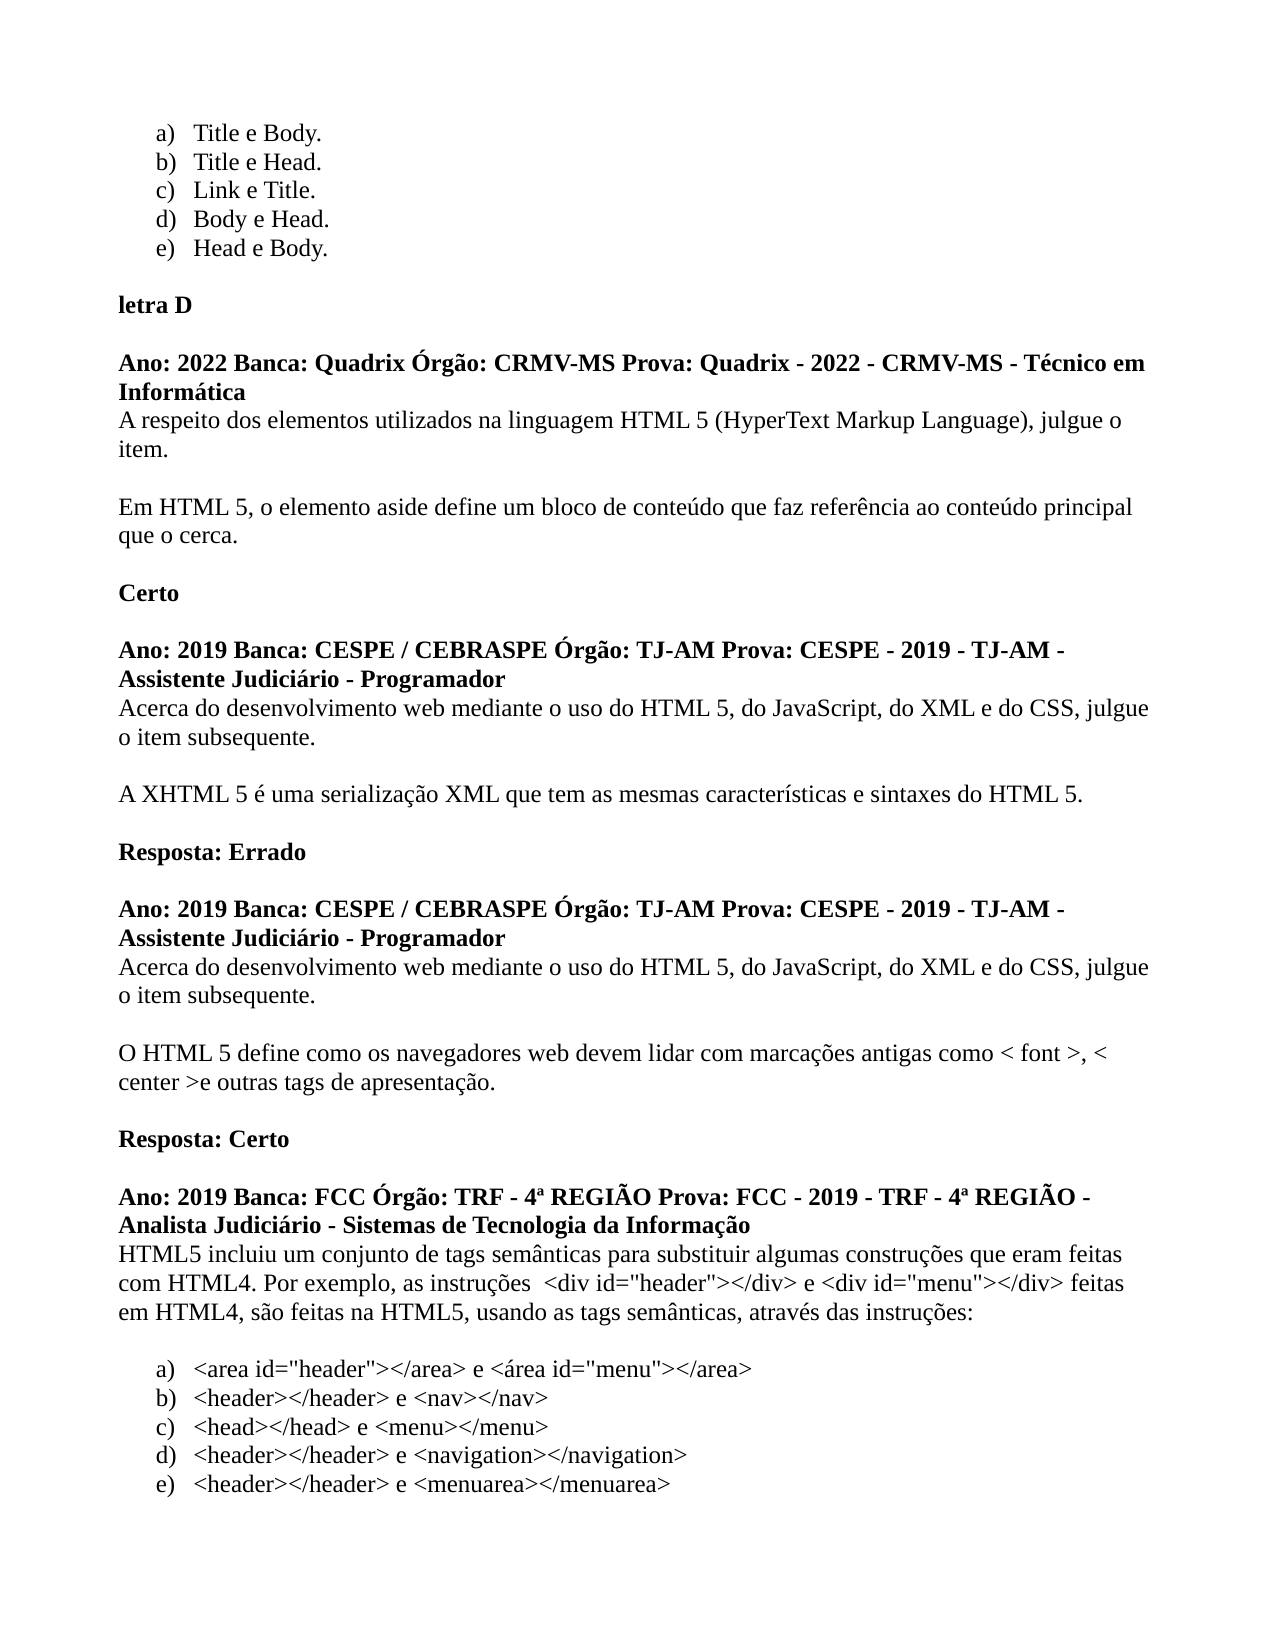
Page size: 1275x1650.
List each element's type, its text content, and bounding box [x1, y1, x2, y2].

text Acerca do desenvolvimento web mediante o uso do HTML 5, do JavaScript, do XML e do CSS, julgue o item subsequente. [118, 952, 1157, 1009]
text Ano: 2019 Banca: FCC Órgão: TRF - 4ª REGIÃO Prova: FCC - 2019 - TRF - 4ª REGIÃO - Analista Judiciário - Sistemas de Tecnologia da Informação [118, 1182, 1157, 1239]
text Acerca do desenvolvimento web mediante o uso do HTML 5, do JavaScript, do XML e do CSS, julgue o item subsequente. [118, 693, 1157, 751]
text Ano: 2019 Banca: CESPE / CEBRASPE Órgão: TJ-AM Prova: CESPE - 2019 - TJ-AM - Assistente Judiciário - Programador [118, 636, 1157, 693]
text Ano: 2019 Banca: CESPE / CEBRASPE Órgão: TJ-AM Prova: CESPE - 2019 - TJ-AM - Assistente Judiciário - Programador [118, 894, 1157, 952]
list Title e Head. [156, 147, 1157, 176]
text letra D [118, 291, 1157, 319]
list <header></header> e <menuarea></menuarea> [156, 1469, 1157, 1498]
list Head e Body. [156, 233, 1157, 262]
text Em HTML 5, o elemento aside define um bloco de conteúdo que faz referência ao conteúdo principal que o cerca. [118, 492, 1157, 549]
text Resposta: Errado [118, 837, 1157, 866]
list <header></header> e <navigation></navigation> [156, 1441, 1157, 1469]
text A XHTML 5 é uma serialização XML que tem as mesmas características e sintaxes do HTML 5. [118, 779, 1157, 808]
text A respeito dos elementos utilizados na linguagem HTML 5 (HyperText Markup Language), julgue o item. [118, 406, 1157, 463]
text HTML5 incluiu um conjunto de tags semânticas para substituir algumas construções que eram feitas com HTML4. Por exemplo, as instruções <div id="header"></div> e <div id="menu"></div> feitas em HTML4, são feitas na HTML5, usando as tags semânticas, através das instruções: [118, 1239, 1157, 1326]
text Resposta: Certo [118, 1124, 1157, 1153]
list <header></header> e <nav></nav> [156, 1383, 1157, 1412]
list Body e Head. [156, 204, 1157, 233]
text O HTML 5 define como os navegadores web devem lidar com marcações antigas como < font >, < center >e outras tags de apresentação. [118, 1038, 1157, 1096]
text Certo [118, 578, 1157, 607]
list Title e Body. [156, 118, 1157, 147]
list Link e Title. [156, 176, 1157, 204]
list <head></head> e <menu></menu> [156, 1412, 1157, 1441]
list <area id="header"></area> e <área id="menu"></area> [156, 1354, 1157, 1383]
text Ano: 2022 Banca: Quadrix Órgão: CRMV-MS Prova: Quadrix - 2022 - CRMV-MS - Técnico em Informática [118, 348, 1157, 406]
